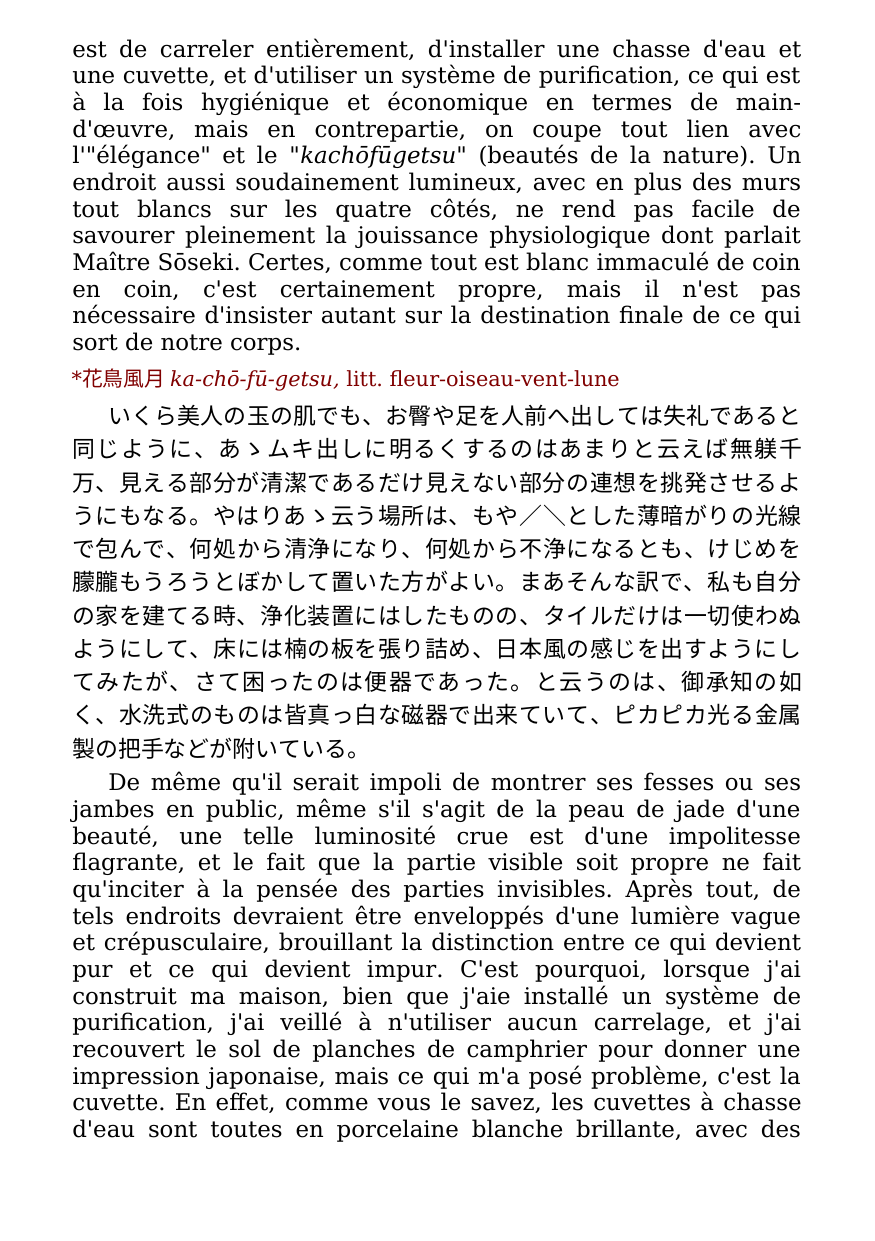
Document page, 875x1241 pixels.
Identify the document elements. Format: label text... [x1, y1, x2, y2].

text *花鳥風月 ka-chō-fū-getsu, litt. fleur-oiseau-vent-lune [71, 362, 803, 392]
text いくら美人の玉の肌でも、お臀や足を人前へ出しては失礼であると同じように、あゝムキ出しに明るくするのはあまりと云えば無躾千万、見える部分が清潔であるだけ見えない部分の連想を挑発させるようにもなる。やはりあゝ云う場所は、もや／＼とした薄暗がりの光線で包んで、何処から清浄になり、何処から不浄になるとも、けじめを朦朧もうろうとぼかして置いた方がよい。まあそんな訳で、私も自分の家を建てる時、浄化装置にはしたものの、タイルだけは一切使わぬようにして、床には楠の板を張り詰め、日本風の感じを出すようにしてみたが、さて困ったのは便器であった。と云うのは、御承知の如く、水洗式のものは皆真っ白な磁器で出来ていて、ピカピカ光る金属製の把手などが附いている。 [72, 398, 802, 764]
text est de carreler entièrement, d'installer une chasse d'eau et une cuvette, et d'utiliser un système de purification, ce qui est à la fois hygiénique et économique en termes de main-d'œuvre, mais en contrepartie, on coupe tout lien avec l'"élégance" et le "kachōfūgetsu" (beautés de la nature). Un endroit aussi soudainement lumineux, avec en plus des murs tout blancs sur les quatre côtés, ne rend pas facile de savourer pleinement la jouissance physiologique dont parlait Maître Sōseki. Certes, comme tout est blanc immaculé de coin en coin, c'est certainement propre, mais il n'est pas nécessaire d'insister autant sur la destination finale de ce qui sort de notre corps. [72, 36, 802, 356]
text De même qu'il serait impoli de montrer ses fesses ou ses jambes en public, même s'il s'agit de la peau de jade d'une beauté, une telle luminosité crue est d'une impolitesse flagrante, et le fait que la partie visible soit propre ne fait qu'inciter à la pensée des parties invisibles. Après tout, de tels endroits devraient être enveloppés d'une lumière vague et crépusculaire, brouillant la distinction entre ce qui devient pur et ce qui devient impur. C'est pourquoi, lorsque j'ai construit ma maison, bien que j'aie installé un système de purification, j'ai veillé à n'utiliser aucun carrelage, et j'ai recouvert le sol de planches de camphrier pour donner une impression japonaise, mais ce qui m'a posé problème, c'est la cuvette. En effet, comme vous le savez, les cuvettes à chasse d'eau sont toutes en porcelaine blanche brillante, avec des [72, 769, 802, 1143]
